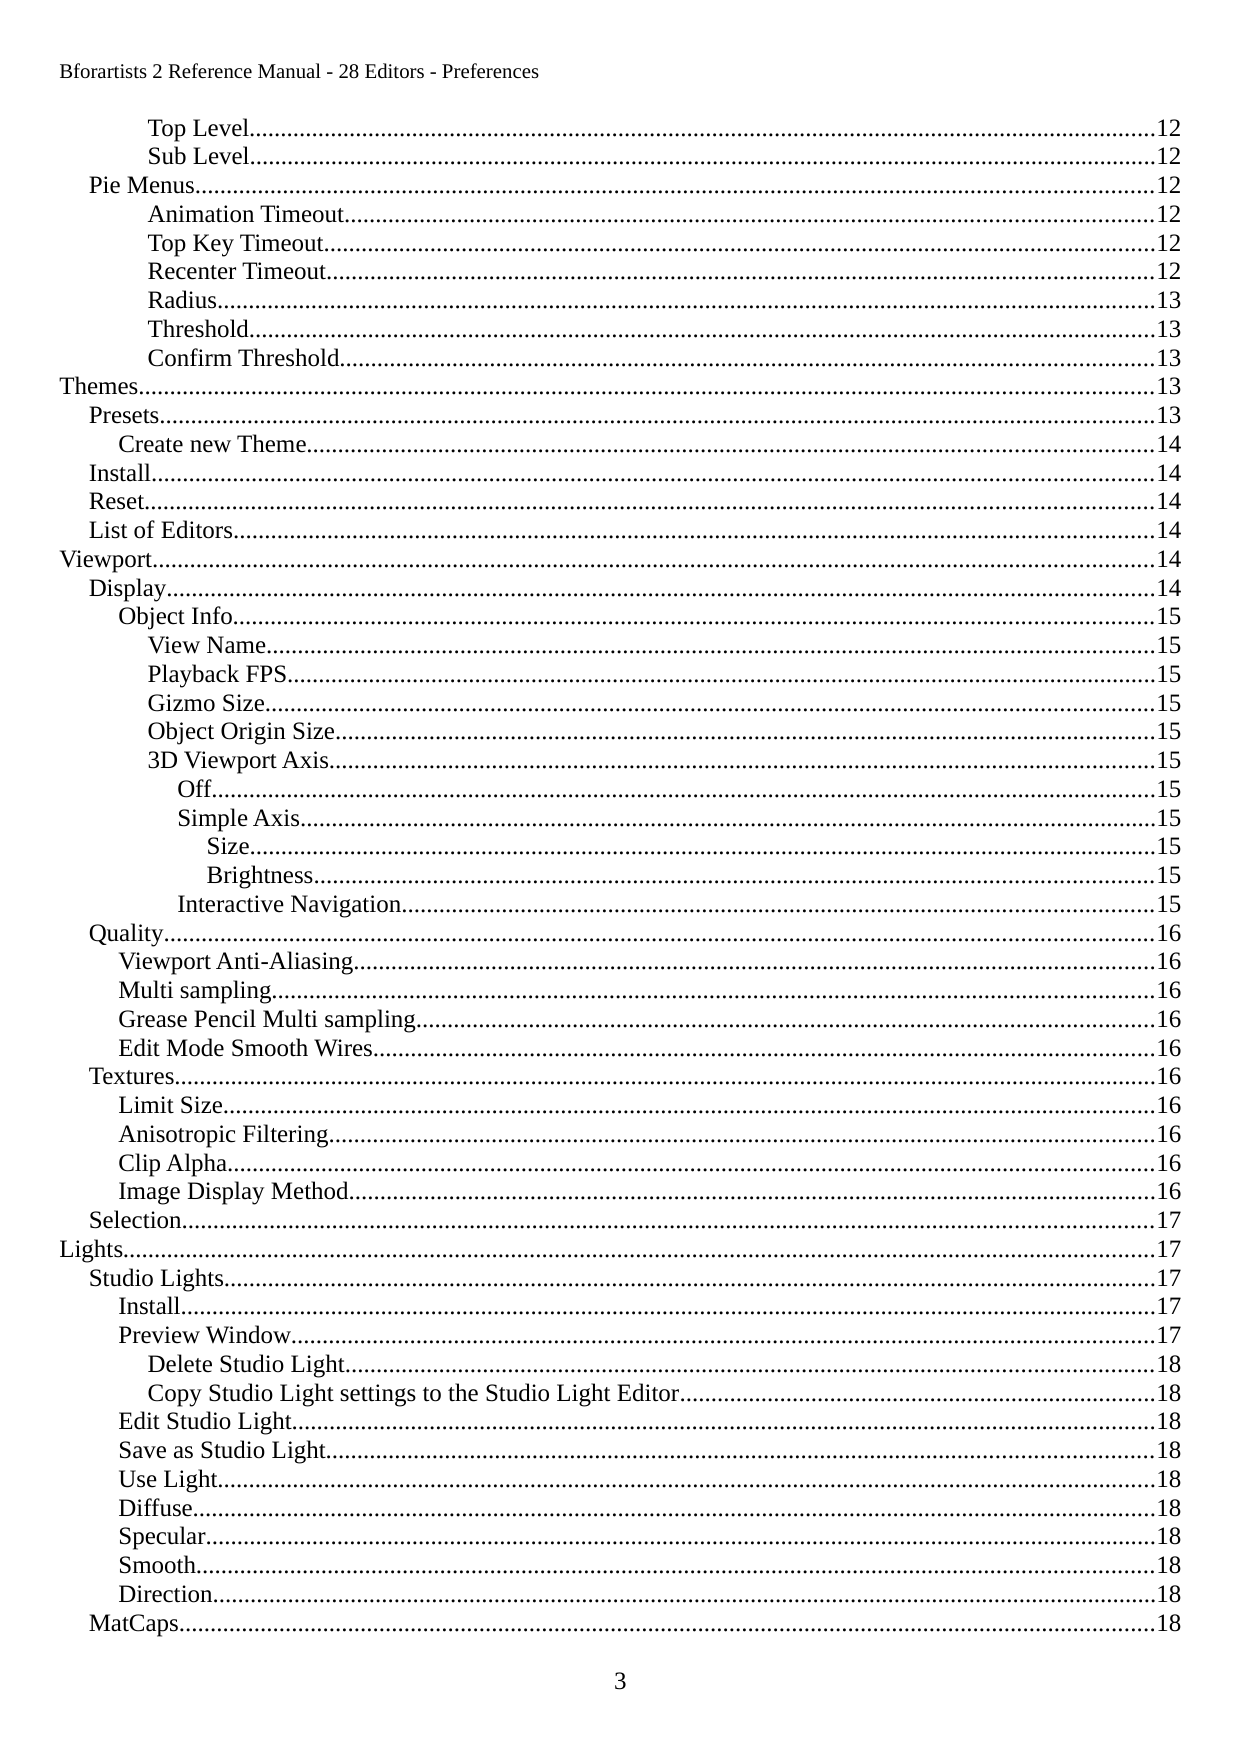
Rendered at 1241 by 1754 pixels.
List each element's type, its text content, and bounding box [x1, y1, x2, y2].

text Viewport Anti-Aliasing 16 [118, 946, 1181, 975]
text View Name 15 [147, 630, 1181, 659]
text Animation Timeout 12 [147, 199, 1181, 228]
text Lights 17 [59, 1234, 1181, 1263]
text Delete Studio Light 18 [147, 1349, 1181, 1378]
text Threshold 13 [147, 314, 1181, 343]
text Interactive Navigation 15 [177, 889, 1181, 918]
text Object Info 15 [118, 601, 1181, 630]
text Off 15 [177, 774, 1181, 803]
text Top Key Timeout 12 [147, 228, 1181, 256]
text Recenter Timeout 12 [147, 256, 1181, 285]
text Sub Level 12 [147, 141, 1181, 170]
text Grease Pencil Multi sampling 16 [118, 1004, 1181, 1033]
text Presets 13 [88, 400, 1181, 429]
text Brightness 15 [206, 860, 1181, 889]
text Create new Theme 14 [118, 429, 1181, 458]
text Top Level 12 [147, 113, 1181, 141]
text Studio Lights 17 [88, 1263, 1181, 1291]
text Save as Studio Light 18 [118, 1435, 1181, 1464]
text Quality 16 [88, 918, 1181, 946]
text Specular 18 [118, 1521, 1181, 1550]
text List of Editors 14 [88, 515, 1181, 544]
text Direction 18 [118, 1579, 1181, 1608]
text Copy Studio Light settings to the Studio Light Editor 18 [147, 1378, 1181, 1406]
text Radius 13 [147, 285, 1181, 314]
text Simple Axis 15 [177, 803, 1181, 831]
text Playback FPS 15 [147, 659, 1181, 688]
text Pie Menus 12 [88, 170, 1181, 199]
text Clip Alpha 16 [118, 1148, 1181, 1176]
text Edit Mode Smooth Wires 16 [118, 1033, 1181, 1061]
text 3D Viewport Axis 15 [147, 745, 1181, 774]
text Confirm Threshold 13 [147, 343, 1181, 371]
text MatCaps 18 [88, 1608, 1181, 1636]
text Multi sampling 16 [118, 975, 1181, 1004]
text Reset 14 [88, 486, 1181, 515]
text Install 14 [88, 458, 1181, 486]
text Selection 17 [88, 1205, 1181, 1234]
text Themes 13 [59, 371, 1181, 400]
text Smooth 18 [118, 1550, 1181, 1579]
text Use Light 18 [118, 1464, 1181, 1493]
text Diffuse 18 [118, 1493, 1181, 1521]
text Edit Studio Light 18 [118, 1406, 1181, 1435]
text Anisotropic Filtering 16 [118, 1119, 1181, 1148]
text Limit Size 16 [118, 1090, 1181, 1119]
text Preview Window 17 [118, 1320, 1181, 1349]
text Viewport 14 [59, 544, 1181, 573]
text Object Origin Size 15 [147, 716, 1181, 745]
text Textures 16 [88, 1061, 1181, 1090]
text Install 17 [118, 1291, 1181, 1320]
text Size 15 [206, 831, 1181, 860]
text Image Display Method 16 [118, 1176, 1181, 1205]
text Display 14 [88, 573, 1181, 601]
text Gizmo Size 15 [147, 688, 1181, 716]
